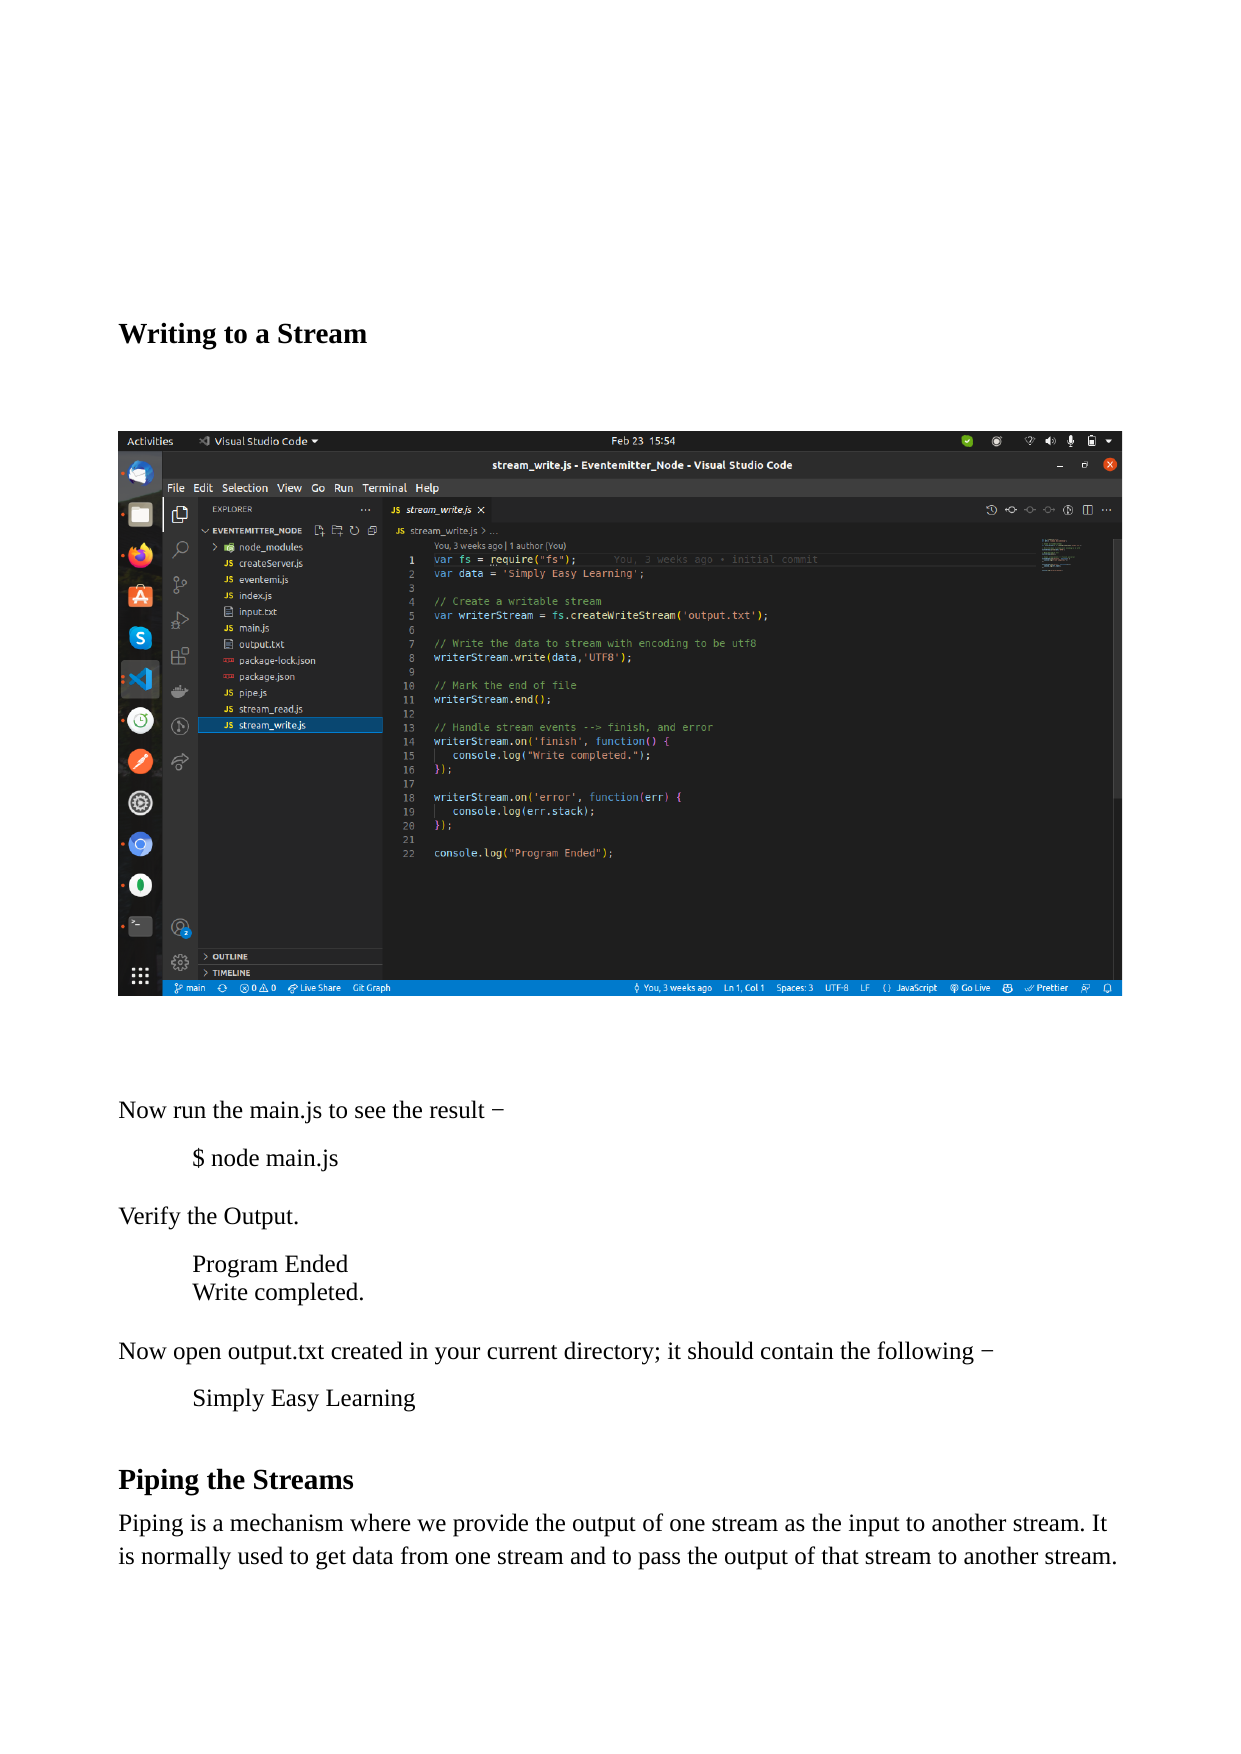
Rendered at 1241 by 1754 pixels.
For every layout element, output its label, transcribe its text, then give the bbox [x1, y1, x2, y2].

text $ node main.js [118, 1143, 1122, 1172]
picture [118, 431, 1123, 996]
subtitle Piping the Streams [118, 1462, 1122, 1496]
text Verify the Output. [118, 1201, 1122, 1230]
text Now run the main.js to see the result − [118, 1095, 1122, 1124]
text Simply Easy Learning [118, 1383, 1122, 1412]
text Now open output.txt created in your current directory; it should contain the following − [118, 1336, 1122, 1364]
text Piping is a mechanism where we provide the output of one stream as the input to another stream. It is normally used to get data from one stream and to pass the output of that stream to another stream. [118, 1508, 1122, 1570]
text Program Ended [118, 1249, 1122, 1277]
text Writing to a Stream [118, 316, 1122, 350]
text Write completed. [118, 1277, 1122, 1306]
